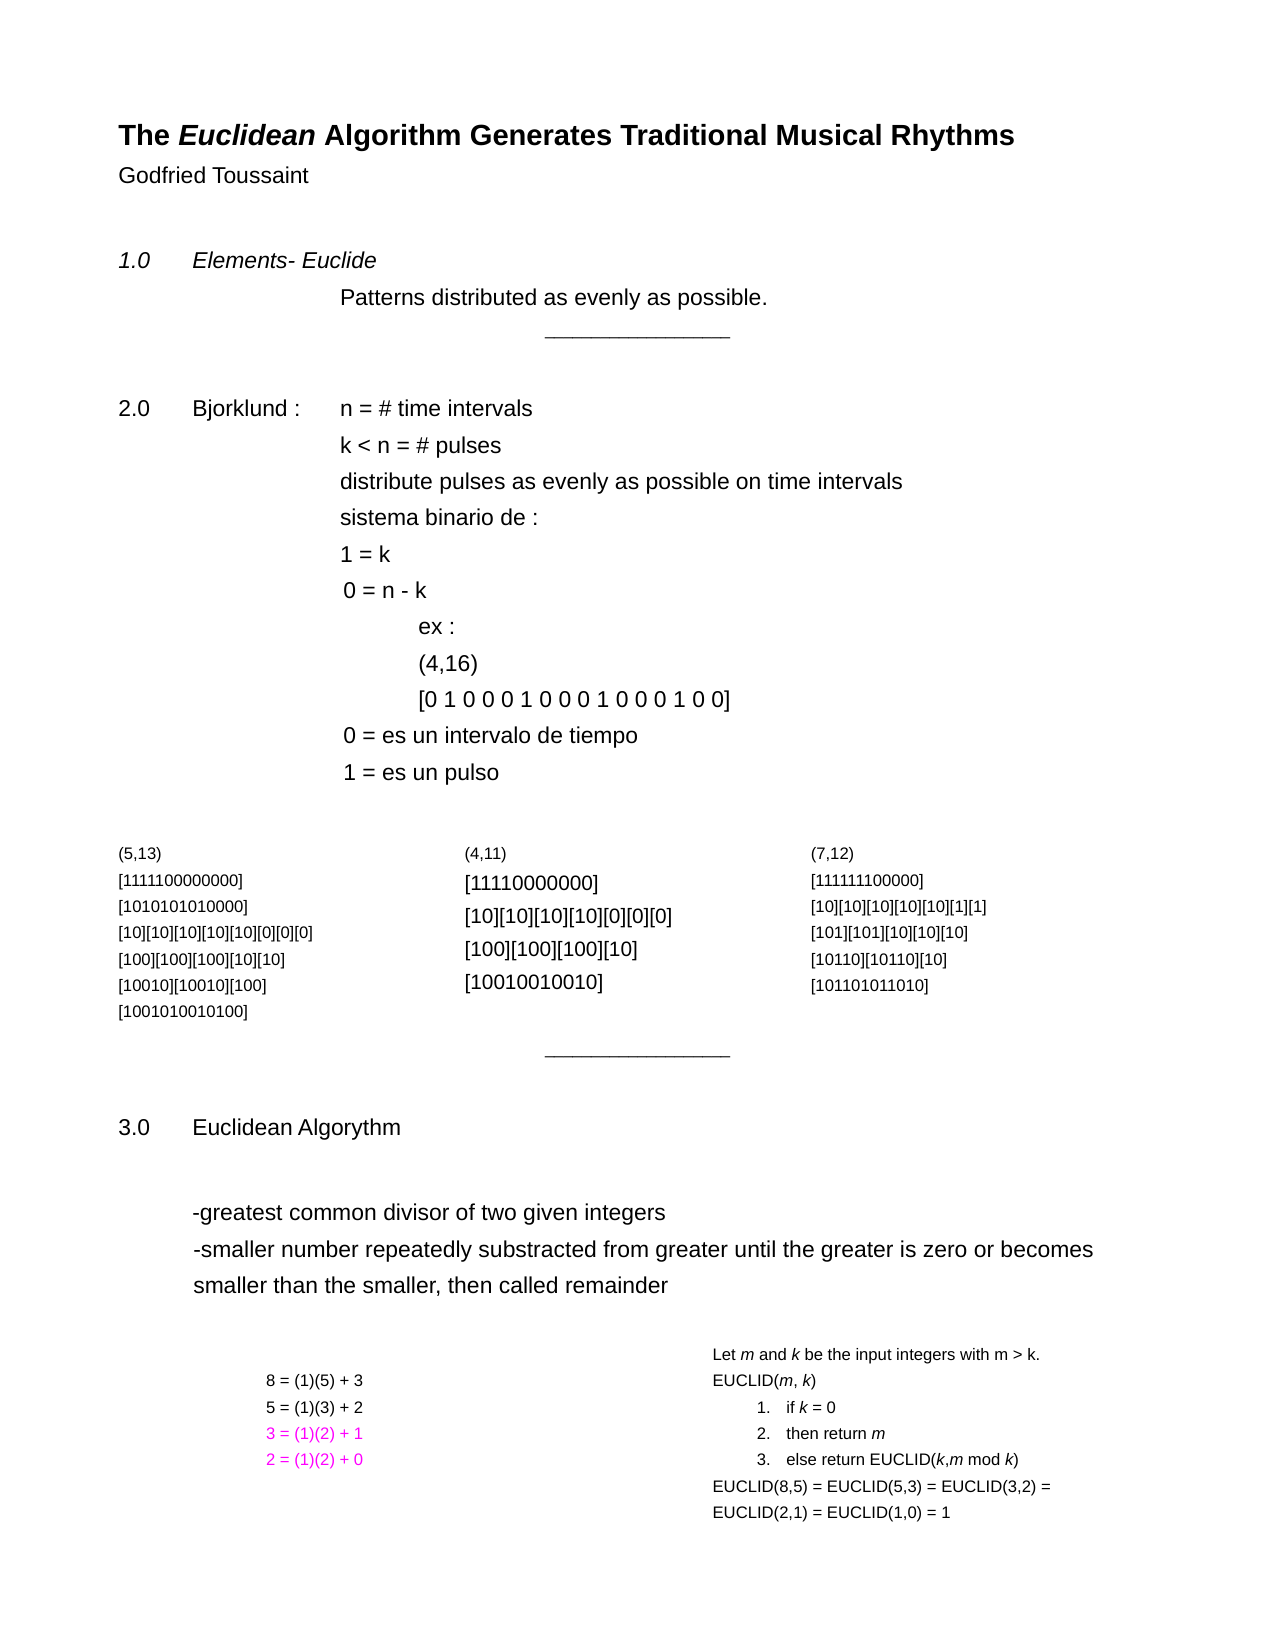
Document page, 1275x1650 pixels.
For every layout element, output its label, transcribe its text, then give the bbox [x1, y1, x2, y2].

text (7,12) [811, 844, 1157, 863]
text Let m and k be the input integers with m > k. [712, 1345, 1157, 1364]
text 0 = n - k [268, 577, 1157, 603]
text [10110][10110][10] [811, 949, 1157, 969]
text 2.0 Bjorklund : n = # time intervals k < n = # pulses distribute pulses as evenly as possible on time intervals sistema binario de : 1 = k [118, 395, 1157, 567]
text EUCLID(m, k) [637, 1371, 1157, 1390]
text [111111100000] [811, 871, 1157, 890]
list else return EUCLID(k,m mod k) [757, 1450, 1157, 1469]
text 0 = es un intervalo de tiempo [268, 722, 1157, 749]
text 5 = (1)(3) + 2 3 = (1)(2) + 1 [118, 1397, 637, 1443]
text ____________________ [118, 320, 1157, 339]
text [10010][10010][100] [118, 976, 464, 995]
text 3.0 Euclidean Algorythm [118, 1114, 1157, 1140]
list if k = 0 [757, 1397, 1157, 1417]
text [1111100000000] [118, 871, 464, 890]
text EUCLID(8,5) = EUCLID(5,3) = EUCLID(3,2) = [712, 1477, 1157, 1496]
text [100][100][100][10][10] [118, 949, 464, 969]
text 1.0 Elements- Euclide Patterns distributed as evenly as possible. [118, 247, 1157, 310]
text (5,13) [118, 844, 464, 863]
text (4,11) [464, 844, 811, 863]
text 2 = (1)(2) + 0 [118, 1450, 637, 1469]
text [1001010010100] [118, 1002, 464, 1021]
text ____________________ [118, 1038, 1157, 1058]
text 1 = es un pulso [268, 759, 1157, 785]
text [10010010010] [464, 969, 811, 993]
text EUCLID(2,1) = EUCLID(1,0) = 1 [712, 1503, 1157, 1522]
text [1010101010000] [118, 897, 464, 916]
text -greatest common divisor of two given integers [118, 1199, 1157, 1226]
text [100][100][100][10] [464, 937, 811, 961]
text The Euclidean Algorithm Generates Traditional Musical Rhythms Godfried Toussaint [118, 118, 1157, 188]
text [101][101][10][10][10] [811, 923, 1157, 942]
text [101101011010] [811, 976, 1157, 995]
text ex : [343, 613, 1157, 640]
text [10][10][10][10][10][0][0][0] [118, 923, 464, 942]
text [10][10][10][10][0][0][0] [464, 903, 811, 927]
text 8 = (1)(5) + 3 [118, 1371, 637, 1390]
text [10][10][10][10][10][1][1] [811, 897, 1157, 916]
list then return m [757, 1424, 1157, 1443]
text [11110000000] [464, 871, 811, 894]
text (4,16) [343, 650, 1157, 676]
text -smaller number repeatedly substracted from greater until the greater is zero or becomes smaller than the smaller, then called remainder [193, 1236, 1157, 1298]
text [0 1 0 0 0 1 0 0 0 1 0 0 0 1 0 0] [343, 686, 1157, 712]
